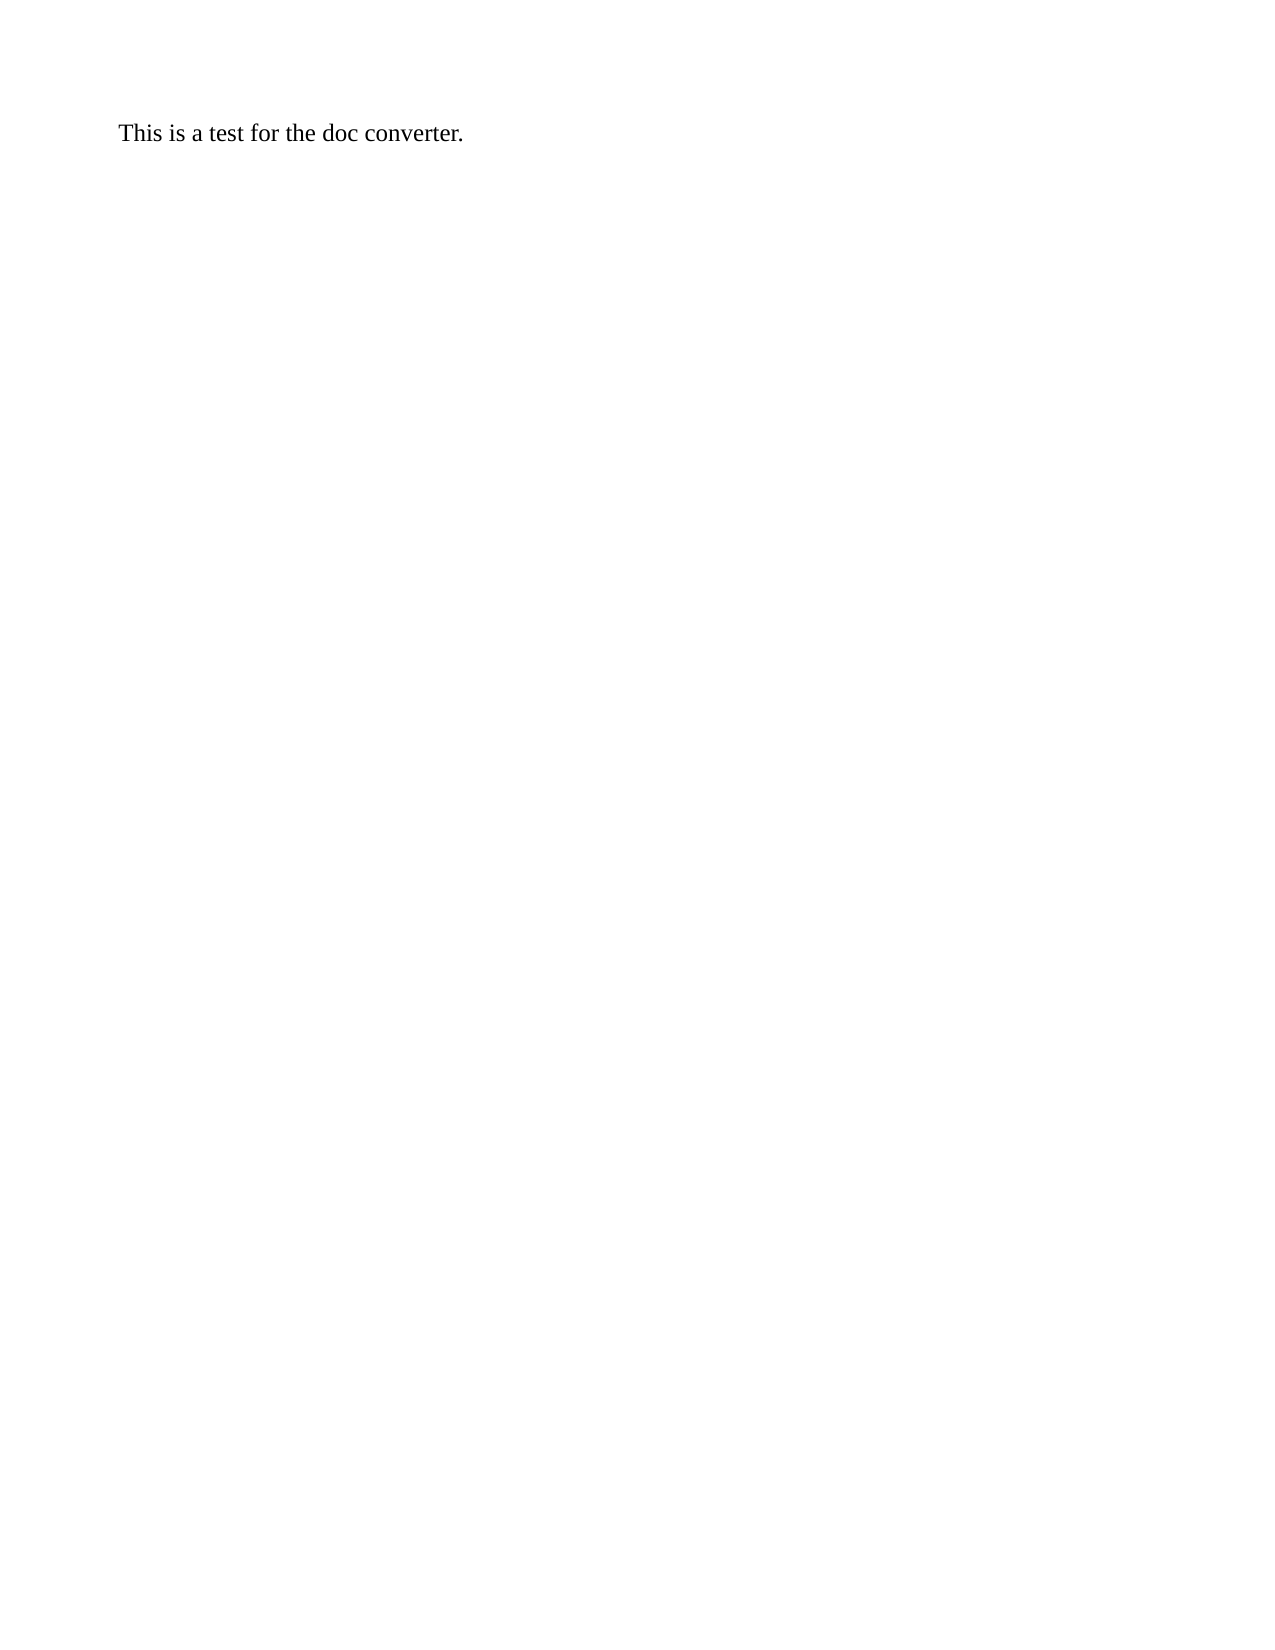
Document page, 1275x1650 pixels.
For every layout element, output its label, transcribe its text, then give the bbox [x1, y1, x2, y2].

text This is a test for the doc converter. [118, 118, 1157, 147]
